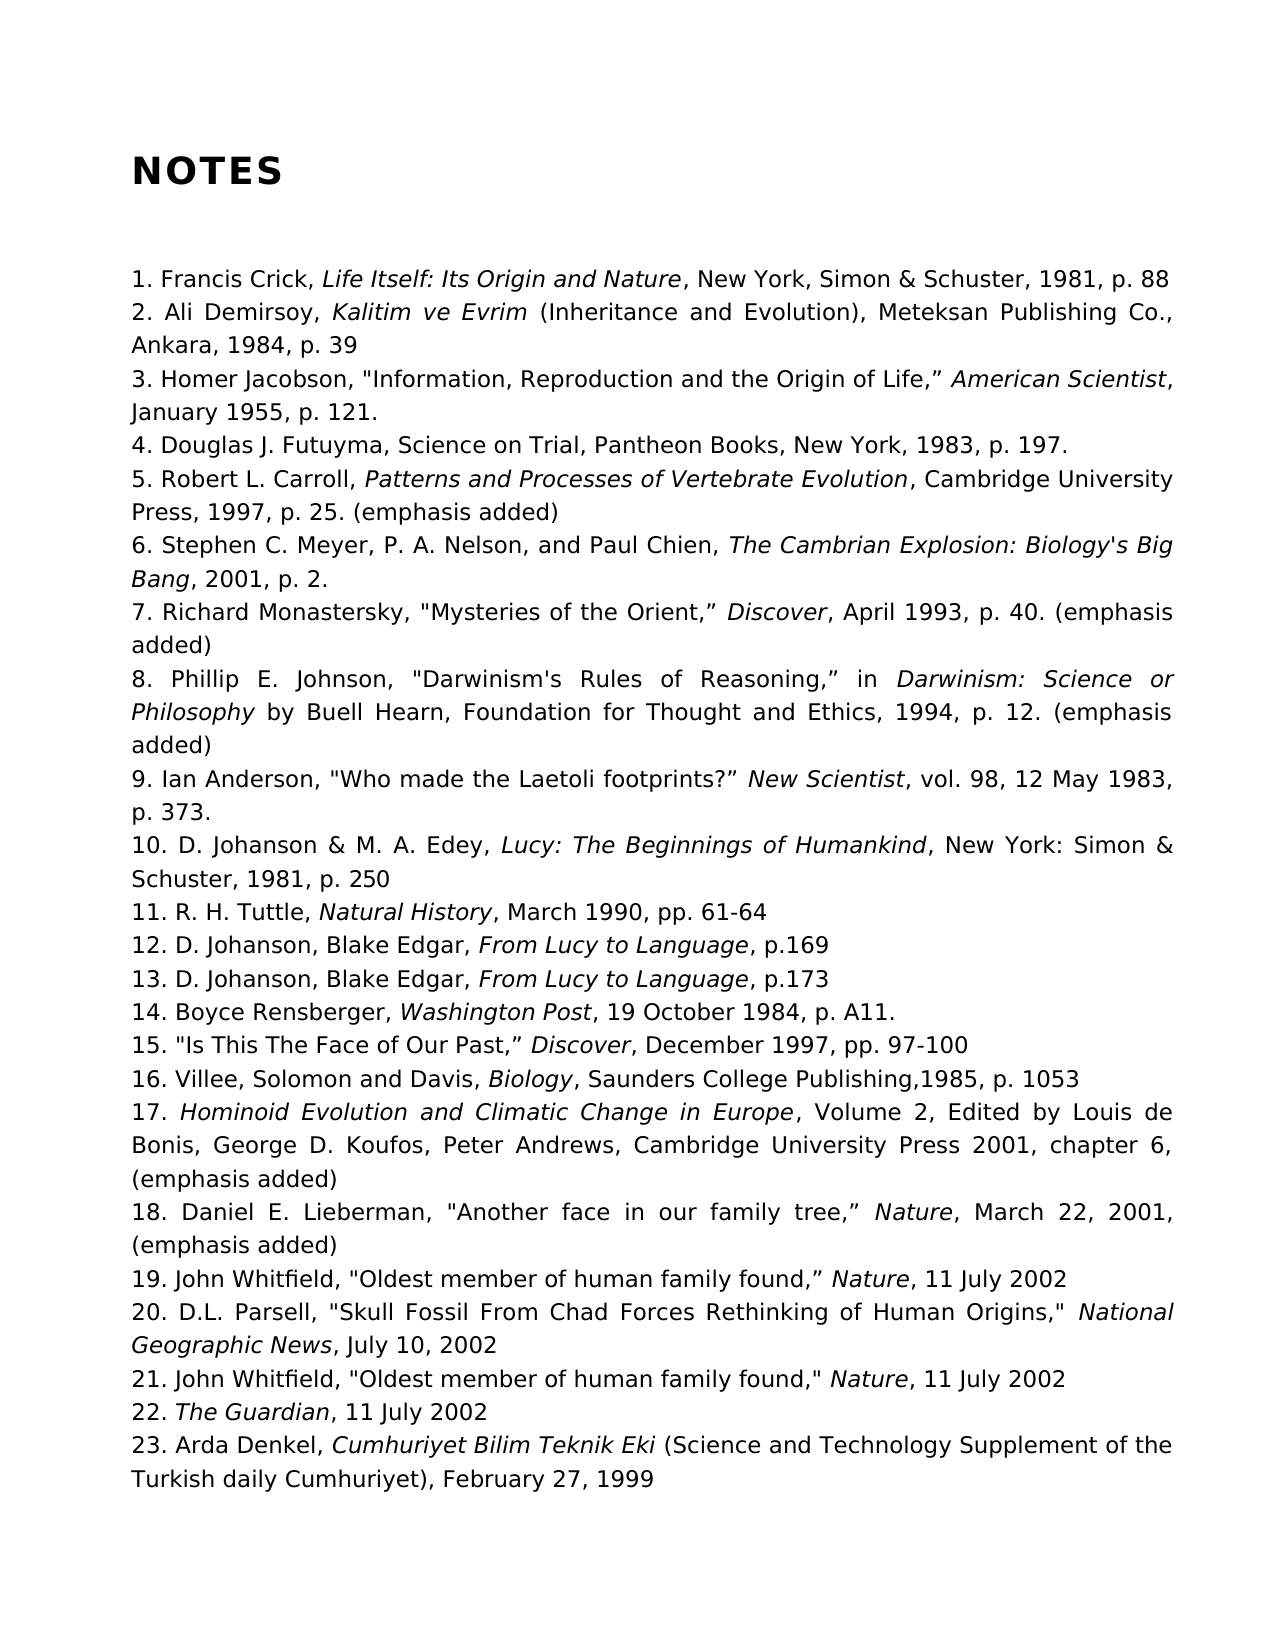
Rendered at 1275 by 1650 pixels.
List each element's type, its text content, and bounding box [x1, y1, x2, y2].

text 16. Villee, Solomon and Davis, Biology, Saunders College Publishing,1985, p. 1053 [131, 1060, 1174, 1094]
text 13. D. Johanson, Blake Edgar, From Lucy to Language, p.173 [131, 960, 1174, 994]
text 23. Arda Denkel, Cumhuriyet Bilim Teknik Eki (Science and Technology Supplement of the Turkish daily Cumhuriyet), February 27, 1999 [131, 1427, 1174, 1494]
text 22. The Guardian, 11 July 2002 [131, 1394, 1174, 1427]
text 6. Stephen C. Meyer, P. A. Nelson, and Paul Chien, The Cambrian Explosion: Biology's Big Bang, 2001, p. 2. [131, 527, 1174, 594]
text 3. Homer Jacobson, "Information, Reproduction and the Origin of Life,” American Scientist, January 1955, p. 121. [131, 360, 1174, 427]
text 21. John Whitfield, "Oldest member of human family found," Nature, 11 July 2002 [131, 1360, 1174, 1394]
text 10. D. Johanson & M. A. Edey, Lucy: The Beginnings of Humankind, New York: Simon & Schuster, 1981, p. 250 [131, 827, 1174, 894]
text 2. Ali Demirsoy, Kalitim ve Evrim (Inheritance and Evolution), Meteksan Publishing Co., Ankara, 1984, p. 39 [131, 294, 1174, 360]
text 11. R. H. Tuttle, Natural History, March 1990, pp. 61-64 [131, 894, 1174, 927]
text 9. Ian Anderson, "Who made the Laetoli footprints?” New Scientist, vol. 98, 12 May 1983, p. 373. [131, 760, 1174, 827]
text 7. Richard Monastersky, "Mysteries of the Orient,” Discover, April 1993, p. 40. (emphasis added) [131, 594, 1174, 660]
text 17. Hominoid Evolution and Climatic Change in Europe, Volume 2, Edited by Louis de Bonis, George D. Koufos, Peter Andrews, Cambridge University Press 2001, chapter 6, (emphasis added) [131, 1094, 1174, 1194]
text 20. D.L. Parsell, "Skull Fossil From Chad Forces Rethinking of Human Origins," National Geographic News, July 10, 2002 [131, 1294, 1174, 1360]
text 1. Francis Crick, Life Itself: Its Origin and Nature, New York, Simon & Schuster, 1981, p. 88 [131, 260, 1174, 294]
text 14. Boyce Rensberger, Washington Post, 19 October 1984, p. A11. [131, 994, 1174, 1027]
text 8. Phillip E. Johnson, "Darwinism's Rules of Reasoning,” in Darwinism: Science or Philosophy by Buell Hearn, Foundation for Thought and Ethics, 1994, p. 12. (emphasis added) [131, 660, 1174, 760]
text 12. D. Johanson, Blake Edgar, From Lucy to Language, p.169 [131, 927, 1174, 960]
text NOTES [131, 150, 1174, 194]
text 4. Douglas J. Futuyma, Science on Trial, Pantheon Books, New York, 1983, p. 197. [131, 427, 1174, 460]
text 5. Robert L. Carroll, Patterns and Processes of Vertebrate Evolution, Cambridge University Press, 1997, p. 25. (emphasis added) [131, 460, 1174, 527]
text 18. Daniel E. Lieberman, "Another face in our family tree,” Nature, March 22, 2001, (emphasis added) [131, 1194, 1174, 1260]
text 15. "Is This The Face of Our Past,” Discover, December 1997, pp. 97-100 [131, 1027, 1174, 1060]
text 19. John Whitfield, "Oldest member of human family found,” Nature, 11 July 2002 [131, 1260, 1174, 1294]
